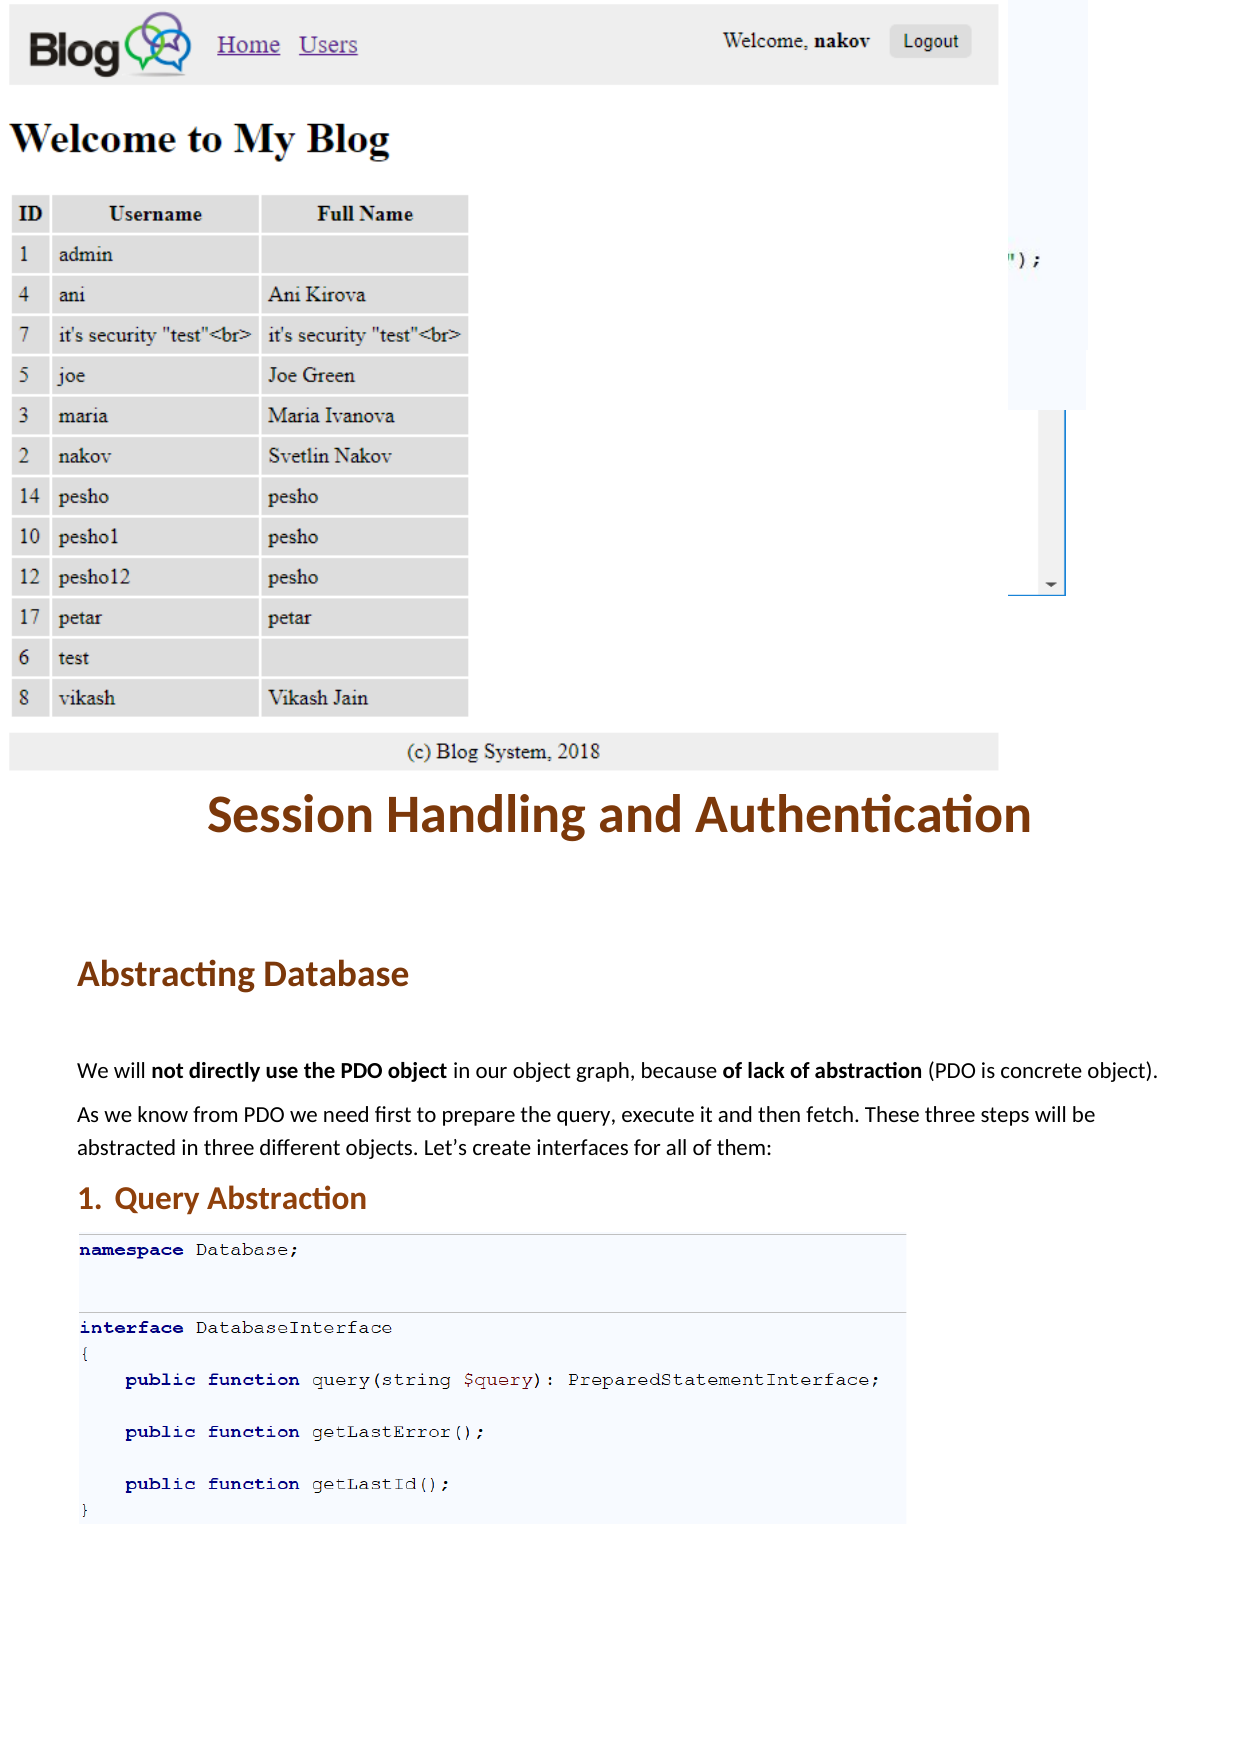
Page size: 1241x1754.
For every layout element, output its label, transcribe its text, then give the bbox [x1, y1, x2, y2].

subtitle Abstracting Database [77, 950, 1163, 996]
text As we know from PDO we need first to prepare the query, execute it and then fetch. These three steps will be abstracted in three different objects. Let’s create interfaces for all of them: [77, 1101, 1163, 1161]
text We will not directly use the PDO object in our object graph, because of lack of abstraction (PDO is concrete object). [77, 1056, 1163, 1084]
picture [0, 0, 1088, 780]
subtitle Query Abstraction [77, 1177, 1163, 1218]
picture [76, 1232, 907, 1524]
subtitle Session Handling and Authentication [77, 116, 1163, 846]
